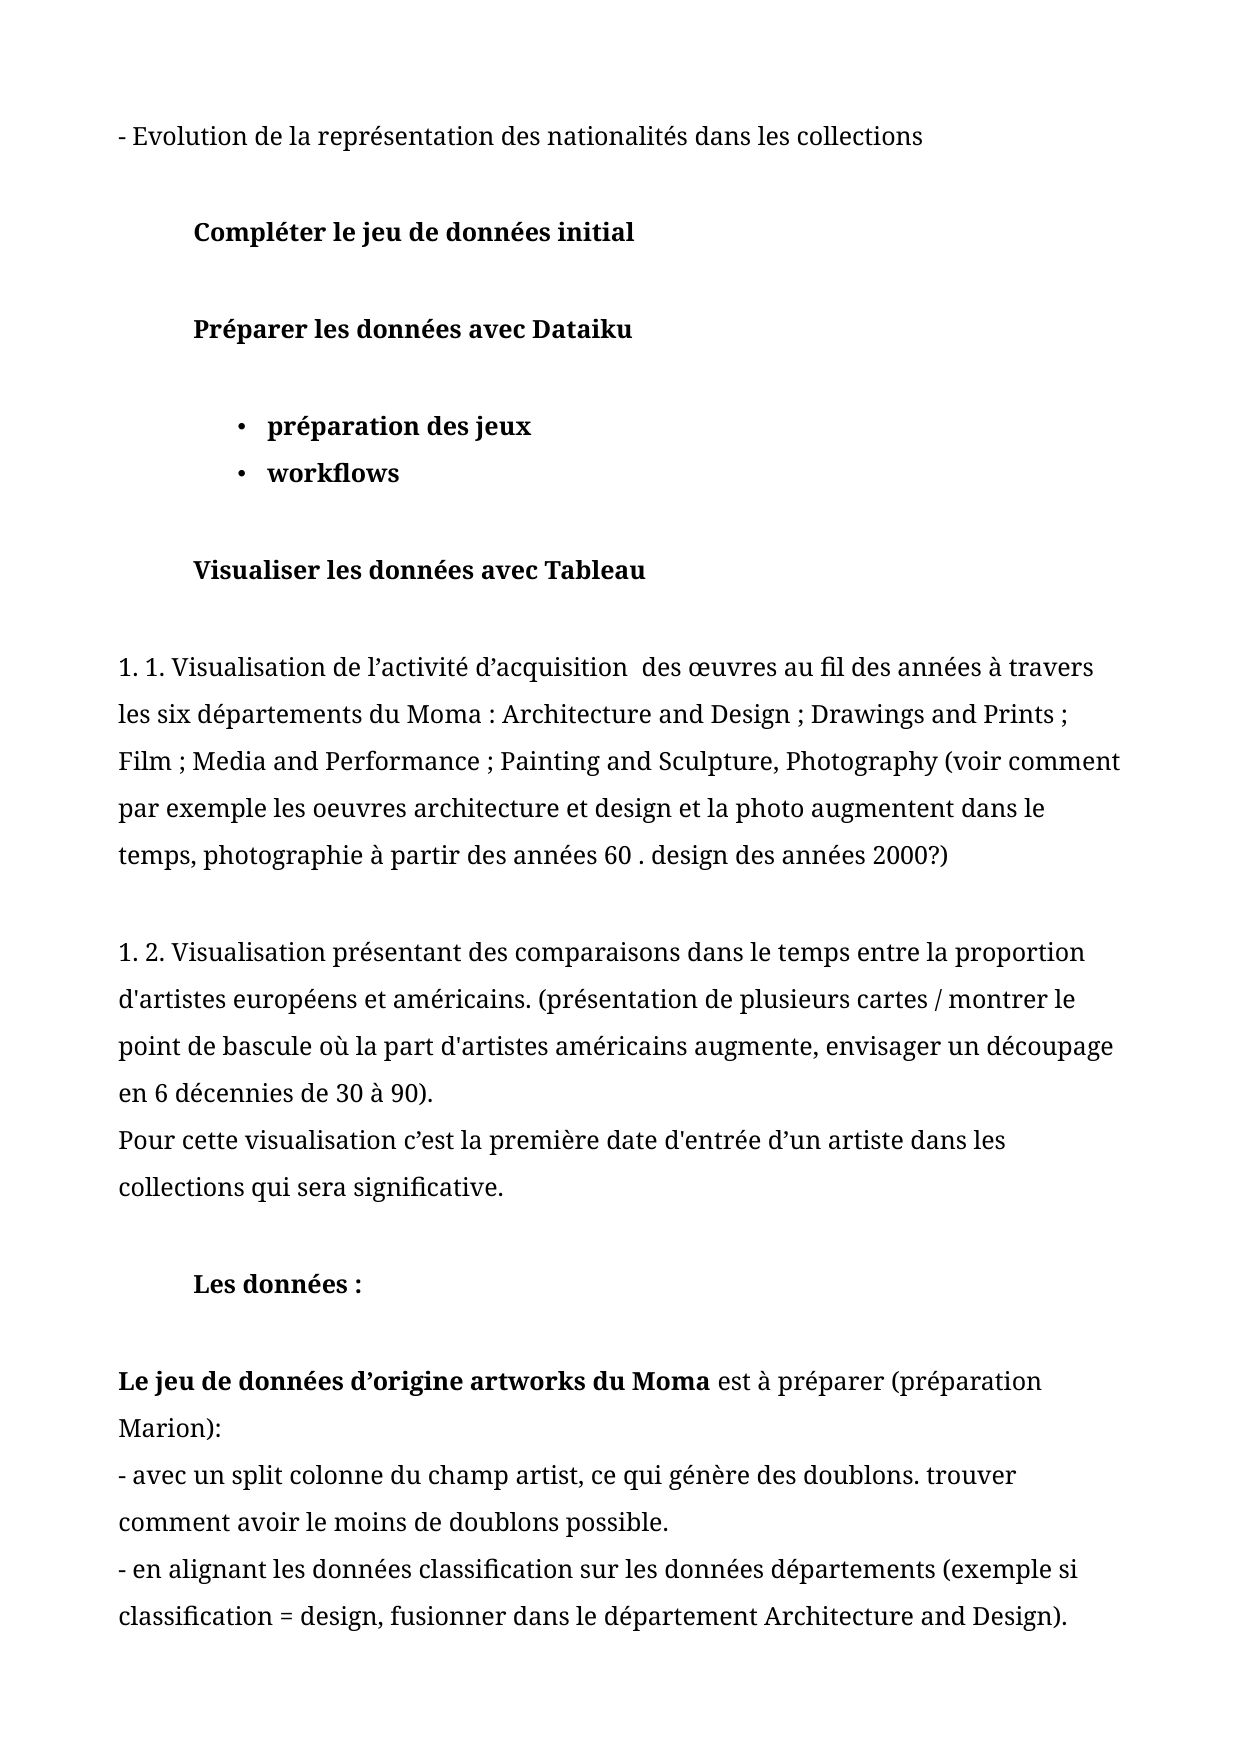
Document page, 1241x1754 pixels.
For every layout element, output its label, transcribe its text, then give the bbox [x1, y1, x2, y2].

text Les données : [118, 1267, 1122, 1301]
text Visualiser les données avec Tableau [193, 553, 1122, 587]
list workflows [237, 456, 1122, 490]
text Le jeu de données d’origine artworks du Moma est à préparer (préparation Marion): - avec un split colonne du champ artist, ce qui génère des doublons. trouver comment avoir le moins de doublons possible. - en alignant les données classification sur les données départements (exemple si classification = design, fusionner dans le département Architecture and Design). [118, 1364, 1122, 1633]
text 1. 2. Visualisation présentant des comparaisons dans le temps entre la proportion d'artistes européens et américains. (présentation de plusieurs cartes / montrer le point de bascule où la part d'artistes américains augmente, envisager un découpage en 6 décennies de 30 à 90). Pour cette visualisation c’est la première date d'entrée d’un artiste dans les collections qui sera significative. [118, 935, 1122, 1204]
text - Evolution de la représentation des nationalités dans les collections [118, 118, 1122, 152]
text 1. 1. Visualisation de l’activité d’acquisition des œuvres au fil des années à travers les six départements du Moma : Architecture and Design ; Drawings and Prints ; Film ; Media and Performance ; Painting and Sculpture, Photography (voir comment par exemple les oeuvres architecture et design et la photo augmentent dans le temps, photographie à partir des années 60 . design des années 2000?) [118, 650, 1122, 872]
list préparation des jeux [237, 409, 1122, 443]
text Préparer les données avec Dataiku [193, 312, 1122, 346]
text Compléter le jeu de données initial [193, 215, 1122, 249]
